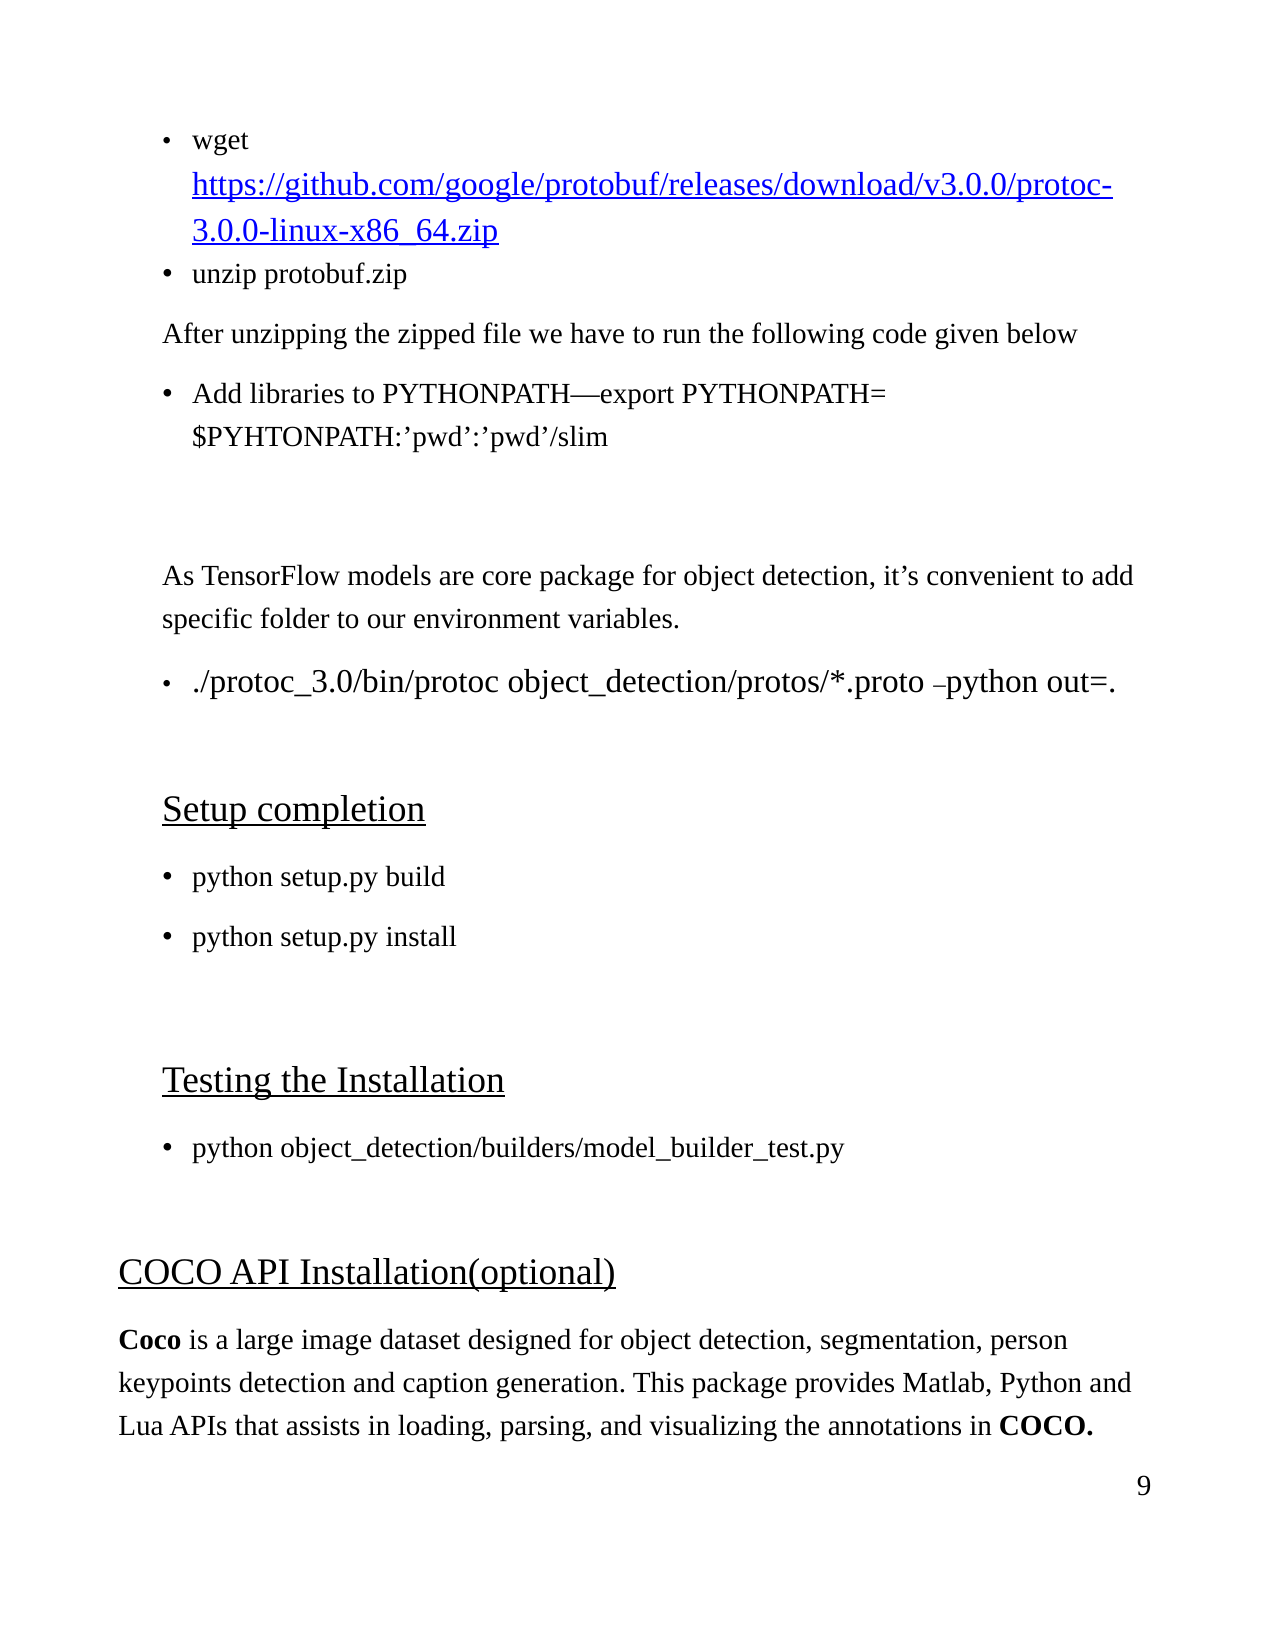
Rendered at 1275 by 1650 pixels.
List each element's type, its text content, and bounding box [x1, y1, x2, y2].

list python setup.py install [162, 919, 1157, 952]
list python object_detection/builders/model_builder_test.py [162, 1130, 1157, 1164]
list wget https://github.com/google/protobuf/releases/download/v3.0.0/protoc-3.0.0-linux-x86_64.zip [162, 118, 1157, 248]
list ./protoc_3.0/bin/protoc object_detection/protos/*.proto –python out=. [162, 661, 1157, 700]
text Coco is a large image dataset designed for object detection, segmentation, person keypoints detection and caption generation. This package provides Matlab, Python and Lua APIs that assists in loading, parsing, and visualizing the annotations in COCO. [118, 1322, 1157, 1442]
text 9 [118, 1468, 1157, 1502]
list python setup.py build [162, 859, 1157, 892]
text Testing the Installation [162, 1058, 1157, 1101]
text Setup completion [162, 786, 1157, 829]
text COCO API Installation(optional) [118, 1250, 1157, 1293]
list Add libraries to PYTHONPATH—export PYTHONPATH= $PYHTONPATH:’pwd’:’pwd’/slim [162, 376, 1157, 453]
list unzip protobuf.zip [162, 256, 1157, 289]
text As TensorFlow models are core package for object detection, it’s convenient to add specific folder to our environment variables. [162, 558, 1157, 635]
text After unzipping the zipped file we have to run the following code given below [162, 316, 1157, 349]
